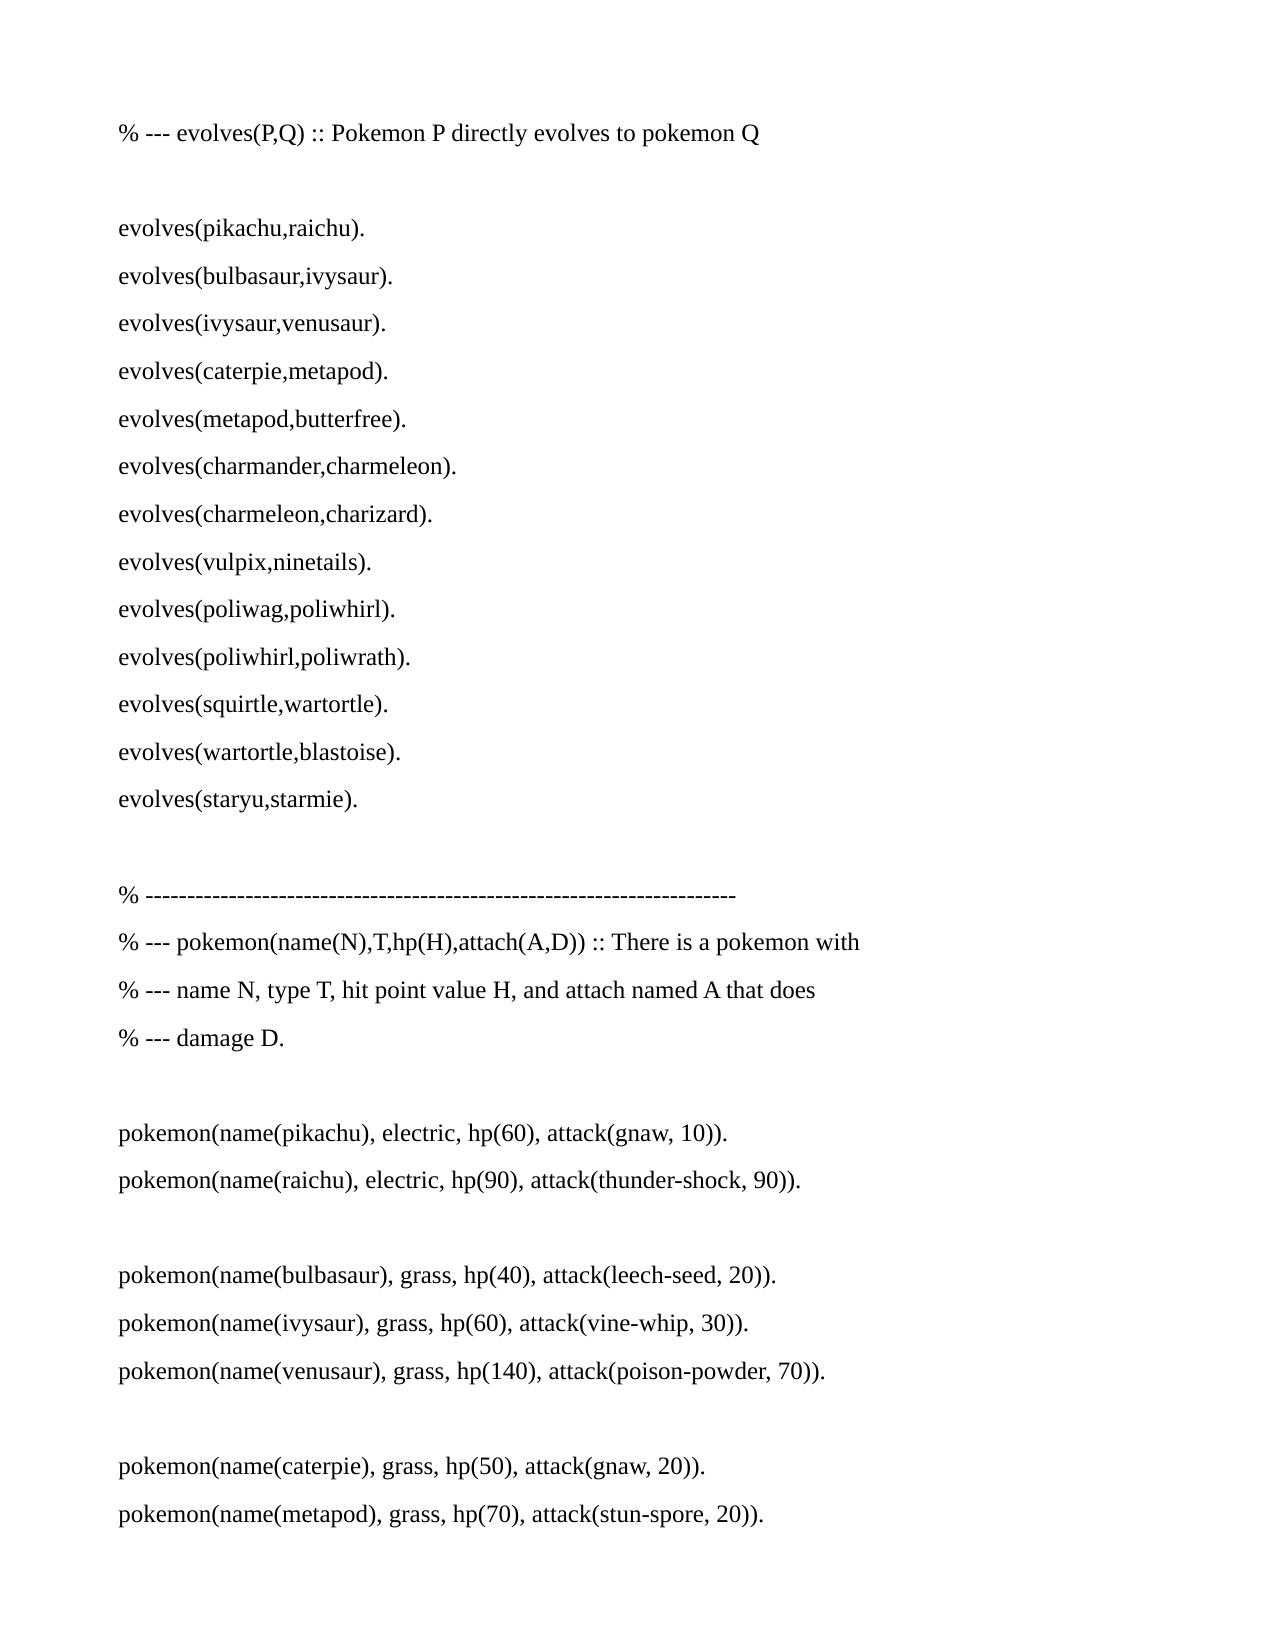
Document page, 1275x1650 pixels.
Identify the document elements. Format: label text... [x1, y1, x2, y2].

text % --- pokemon(name(N),T,hp(H),attach(A,D)) :: There is a pokemon with [118, 927, 1157, 956]
text evolves(charmeleon,charizard). [118, 499, 1157, 528]
text evolves(wartortle,blastoise). [118, 737, 1157, 766]
text evolves(vulpix,ninetails). [118, 547, 1157, 575]
text evolves(ivysaur,venusaur). [118, 308, 1157, 337]
text % --- damage D. [118, 1023, 1157, 1051]
text evolves(charmander,charmeleon). [118, 451, 1157, 480]
text pokemon(name(bulbasaur), grass, hp(40), attack(leech-seed, 20)). [118, 1261, 1157, 1289]
text evolves(pikachu,raichu). [118, 213, 1157, 242]
text evolves(bulbasaur,ivysaur). [118, 261, 1157, 290]
text evolves(metapod,butterfree). [118, 404, 1157, 432]
text evolves(squirtle,wartortle). [118, 689, 1157, 718]
text pokemon(name(caterpie), grass, hp(50), attack(gnaw, 20)). [118, 1451, 1157, 1480]
text pokemon(name(pikachu), electric, hp(60), attack(gnaw, 10)). [118, 1118, 1157, 1147]
text pokemon(name(venusaur), grass, hp(140), attack(poison-powder, 70)). [118, 1356, 1157, 1384]
text evolves(poliwag,poliwhirl). [118, 594, 1157, 623]
text % ----------------------------------------------------------------------- [118, 880, 1157, 908]
text % --- name N, type T, hit point value H, and attach named A that does [118, 975, 1157, 1004]
text % --- evolves(P,Q) :: Pokemon P directly evolves to pokemon Q [118, 118, 1157, 147]
text pokemon(name(ivysaur), grass, hp(60), attack(vine-whip, 30)). [118, 1308, 1157, 1337]
text evolves(staryu,starmie). [118, 784, 1157, 813]
text evolves(caterpie,metapod). [118, 356, 1157, 385]
text evolves(poliwhirl,poliwrath). [118, 642, 1157, 671]
text pokemon(name(raichu), electric, hp(90), attack(thunder-shock, 90)). [118, 1165, 1157, 1194]
text pokemon(name(metapod), grass, hp(70), attack(stun-spore, 20)). [118, 1499, 1157, 1527]
